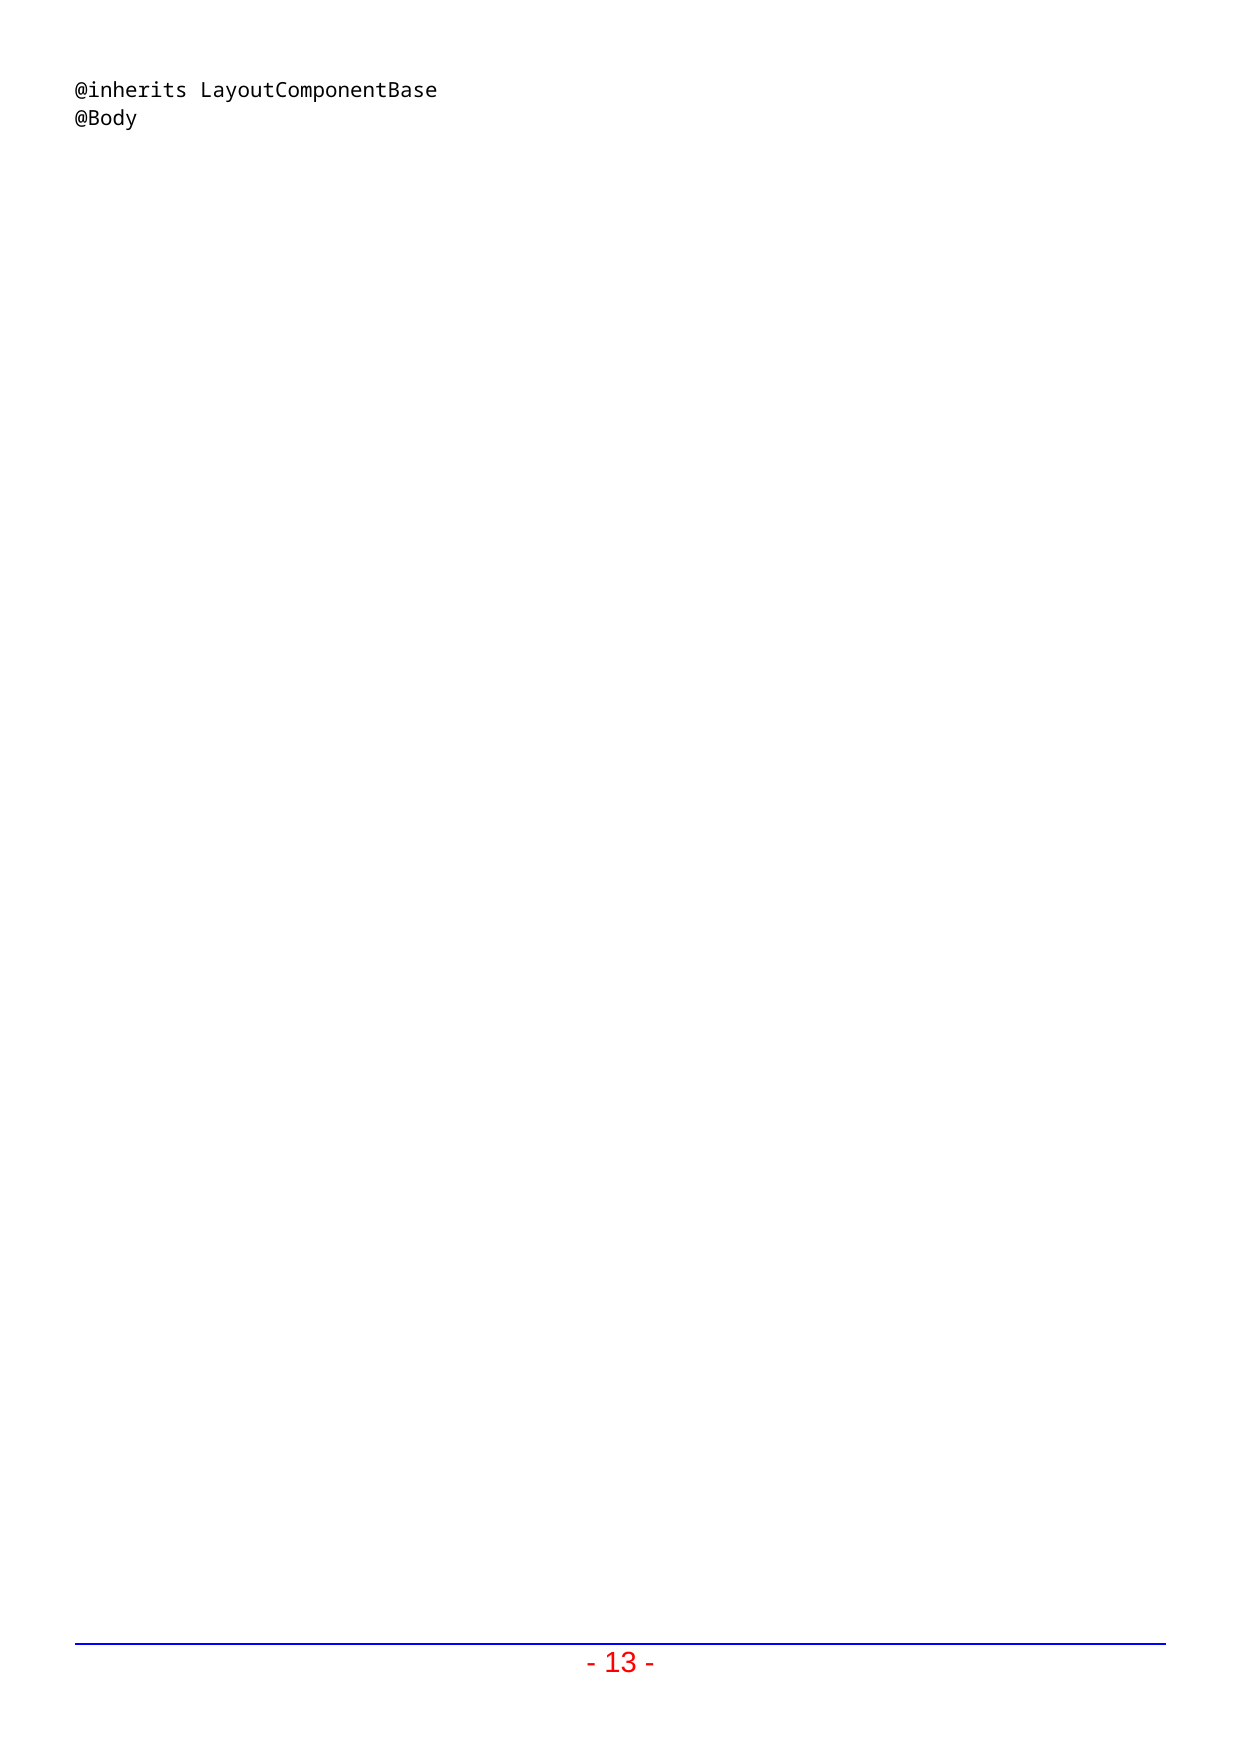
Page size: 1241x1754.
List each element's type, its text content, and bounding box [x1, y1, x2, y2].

text @Body [75, 103, 1166, 132]
text @inherits LayoutComponentBase [75, 75, 1166, 103]
